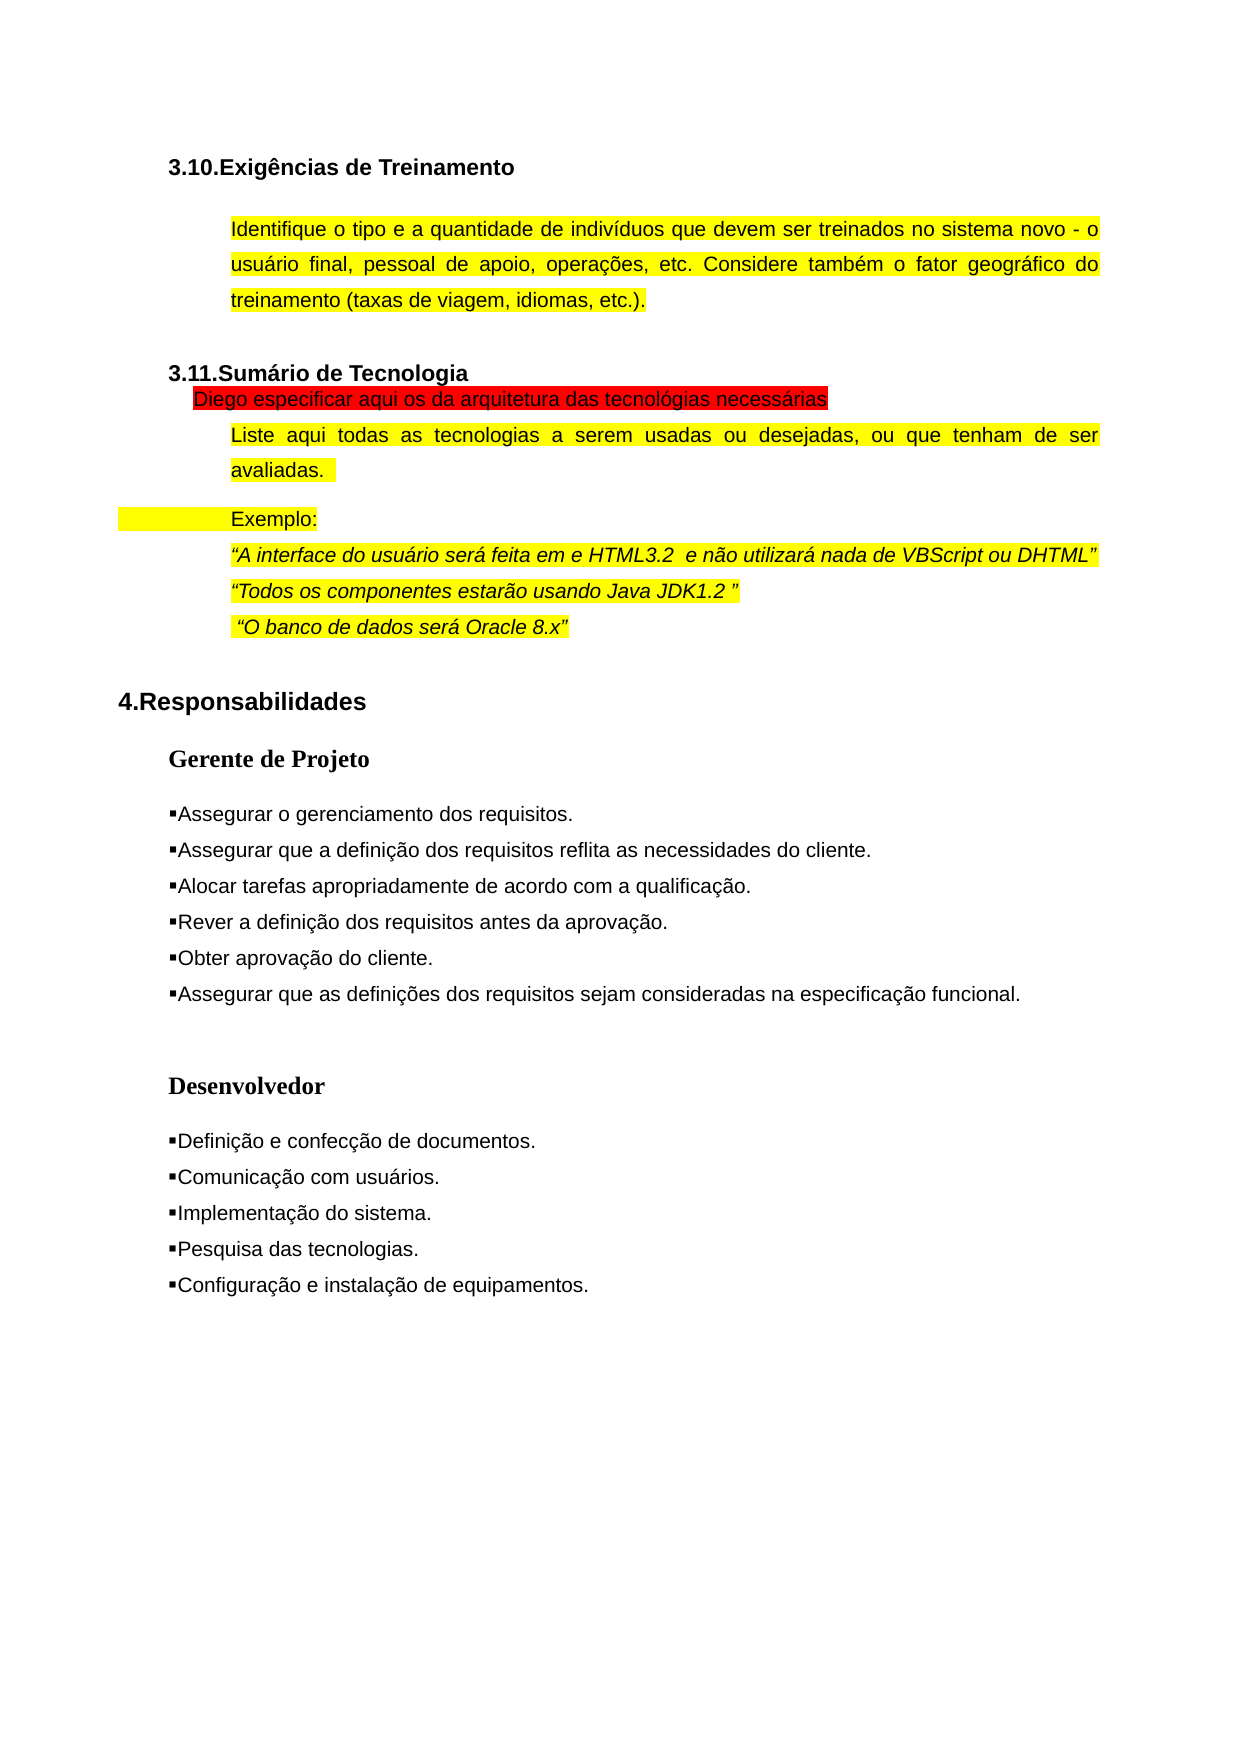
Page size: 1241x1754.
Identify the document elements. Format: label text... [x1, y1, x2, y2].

subtitle Exemplo: [118, 507, 1100, 531]
text Gerente de Projeto [168, 744, 1100, 773]
list Assegurar o gerenciamento dos requisitos. [144, 802, 1100, 826]
list Configuração e instalação de equipamentos. [144, 1273, 1100, 1297]
text Liste aqui todas as tecnologias a serem usadas ou desejadas, ou que tenham de ser avaliadas. [231, 422, 1100, 482]
list Rever a definição dos requisitos antes da aprovação. [144, 910, 1100, 934]
text Diego especificar aqui os da arquitetura das tecnológias necessárias [193, 386, 1100, 410]
list Obter aprovação do cliente. [144, 946, 1100, 970]
subtitle Responsabilidades [118, 687, 1100, 716]
text “O banco de dados será Oracle 8.x” [231, 614, 1100, 638]
subtitle Exigências de Treinamento [168, 154, 1100, 180]
text “A interface do usuário será feita em e HTML3.2 e não utilizará nada de VBScript ou DHTML” [231, 543, 1100, 567]
list Implementação do sistema. [144, 1201, 1100, 1224]
text “Todos os componentes estarão usando Java JDK1.2 ” [231, 579, 1100, 603]
list Assegurar que a definição dos requisitos reflita as necessidades do cliente. [144, 838, 1100, 862]
list Pesquisa das tecnologias. [144, 1237, 1100, 1261]
list Definição e confecção de documentos. [144, 1128, 1100, 1152]
subtitle Sumário de Tecnologia [168, 360, 1100, 386]
list Assegurar que as definições dos requisitos sejam consideradas na especificação funcional. [144, 982, 1100, 1006]
list Comunicação com usuários. [144, 1164, 1100, 1188]
list Alocar tarefas apropriadamente de acordo com a qualificação. [144, 874, 1100, 898]
text Desenvolvedor [168, 1071, 1100, 1100]
text Identifique o tipo e a quantidade de indivíduos que devem ser treinados no sistema novo - o usuário final, pessoal de apoio, operações, etc. Considere também o fator geográfico do treinamento (taxas de viagem, idiomas, etc.). [231, 216, 1100, 312]
